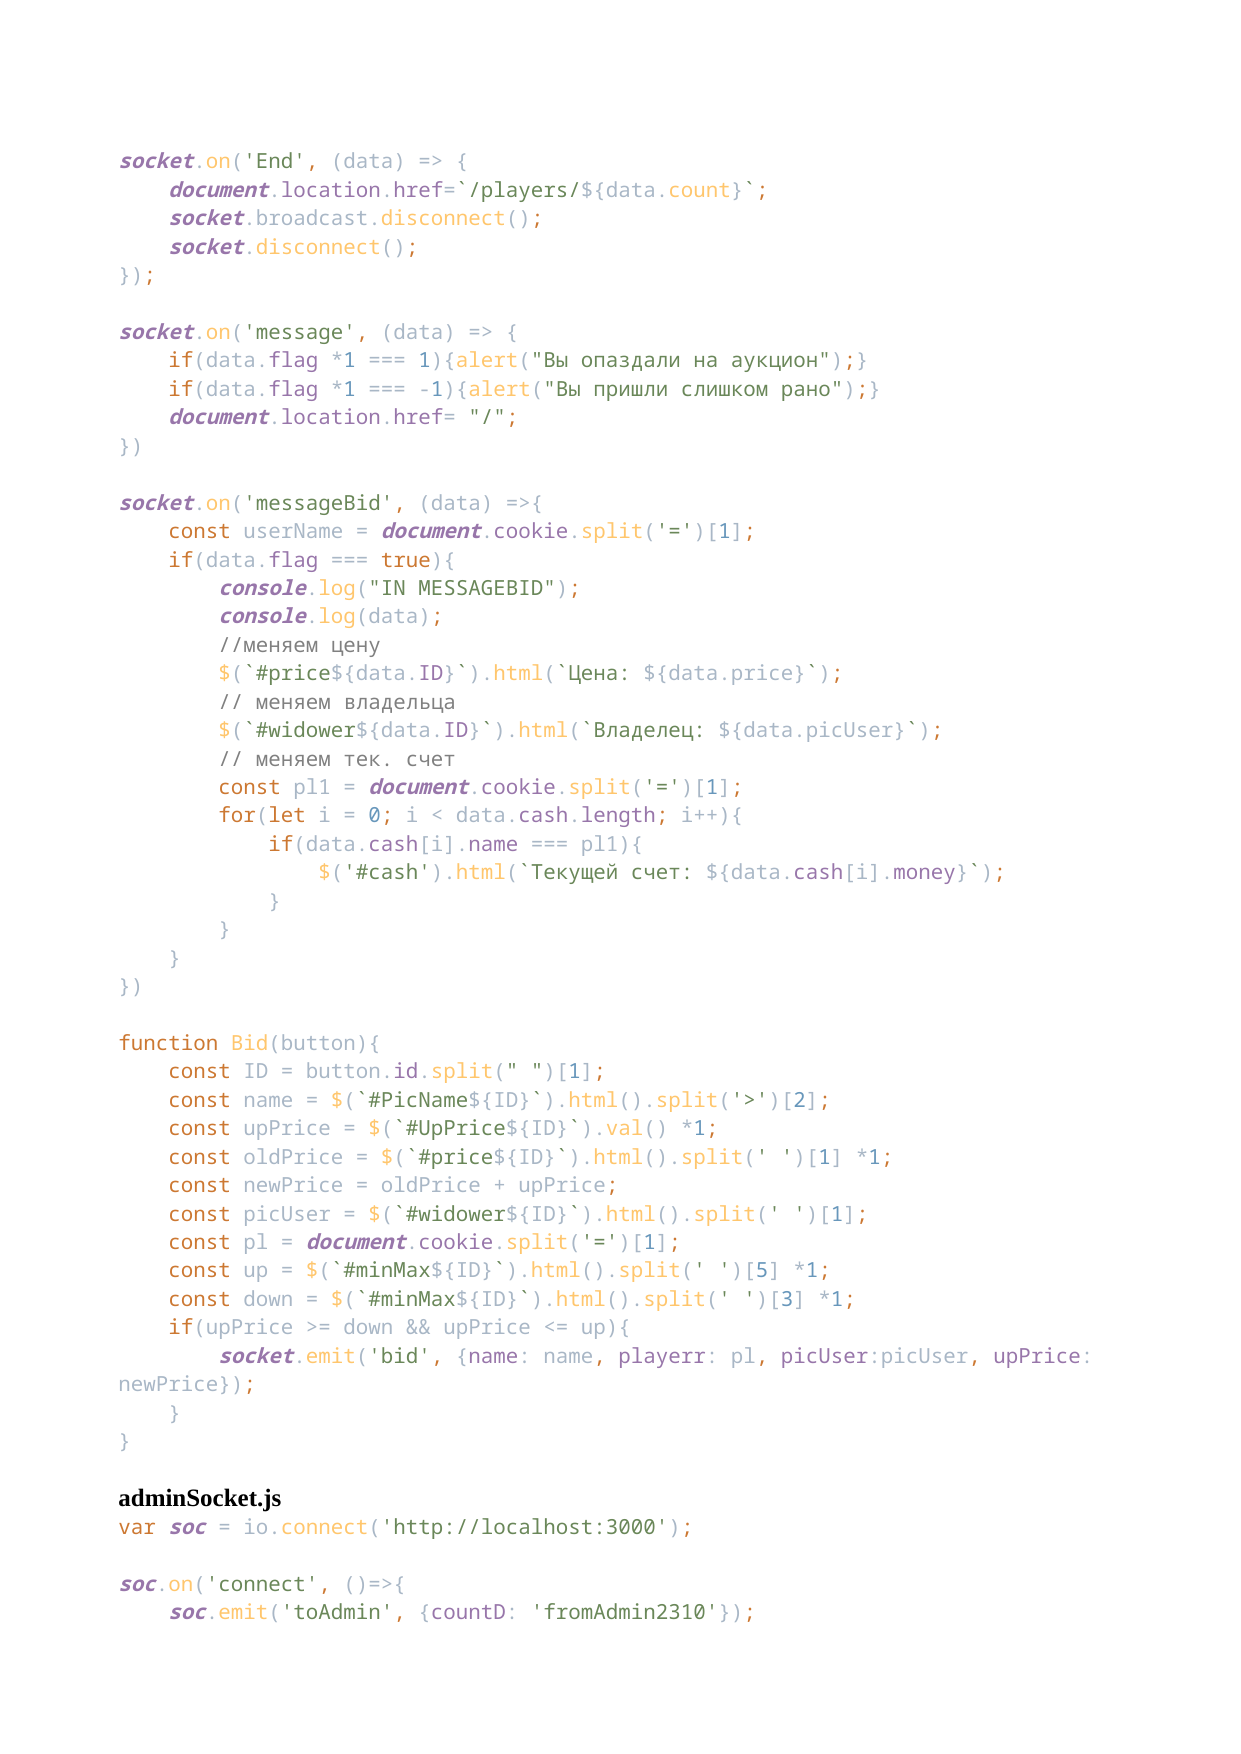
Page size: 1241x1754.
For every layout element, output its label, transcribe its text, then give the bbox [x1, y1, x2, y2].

text socket.on('End', (data) => { document.location.href=`/players/${data.count}`; socket.broadcast.disconnect(); socket.disconnect(); }); socket.on('message', (data) => { if(data.flag *1 === 1){alert("Вы опаздали на аукцион");} if(data.flag *1 === -1){alert("Вы пришли слишком рано");} document.location.href= "/"; }) socket.on('messageBid', (data) =>{ const userName = document.cookie.split('=')[1]; if(data.flag === true){ console.log("IN MESSAGEBID"); console.log(data); //меняем цену $(`#price${data.ID}`).html(`Цена: ${data.price}`); // меняем владельца $(`#widower${data.ID}`).html(`Владелец: ${data.picUser}`); // меняем тек. счет const pl1 = document.cookie.split('=')[1]; for(let i = 0; i < data.cash.length; i++){ if(data.cash[i].name === pl1){ $('#cash').html(`Текущей счет: ${data.cash[i].money}`); } } } }) function Bid(button){ const ID = button.id.split(" ")[1]; const name = $(`#PicName${ID}`).html().split('>')[2]; const upPrice = $(`#UpPrice${ID}`).val() *1; const oldPrice = $(`#price${ID}`).html().split(' ')[1] *1; const newPrice = oldPrice + upPrice; const picUser = $(`#widower${ID}`).html().split(' ')[1]; const pl = document.cookie.split('=')[1]; const up = $(`#minMax${ID}`).html().split(' ')[5] *1; const down = $(`#minMax${ID}`).html().split(' ')[3] *1; if(upPrice >= down && upPrice <= up){ socket.emit('bid', {name: name, playerr: pl, picUser:picUser, upPrice: newPrice}); } } [118, 118, 1122, 1483]
text adminSocket.js [118, 1483, 1122, 1512]
text var soc = io.connect('http://localhost:3000'); soc.on('connect', ()=>{ soc.emit('toAdmin', {countD: 'fromAdmin2310'}); [118, 1512, 1122, 1626]
